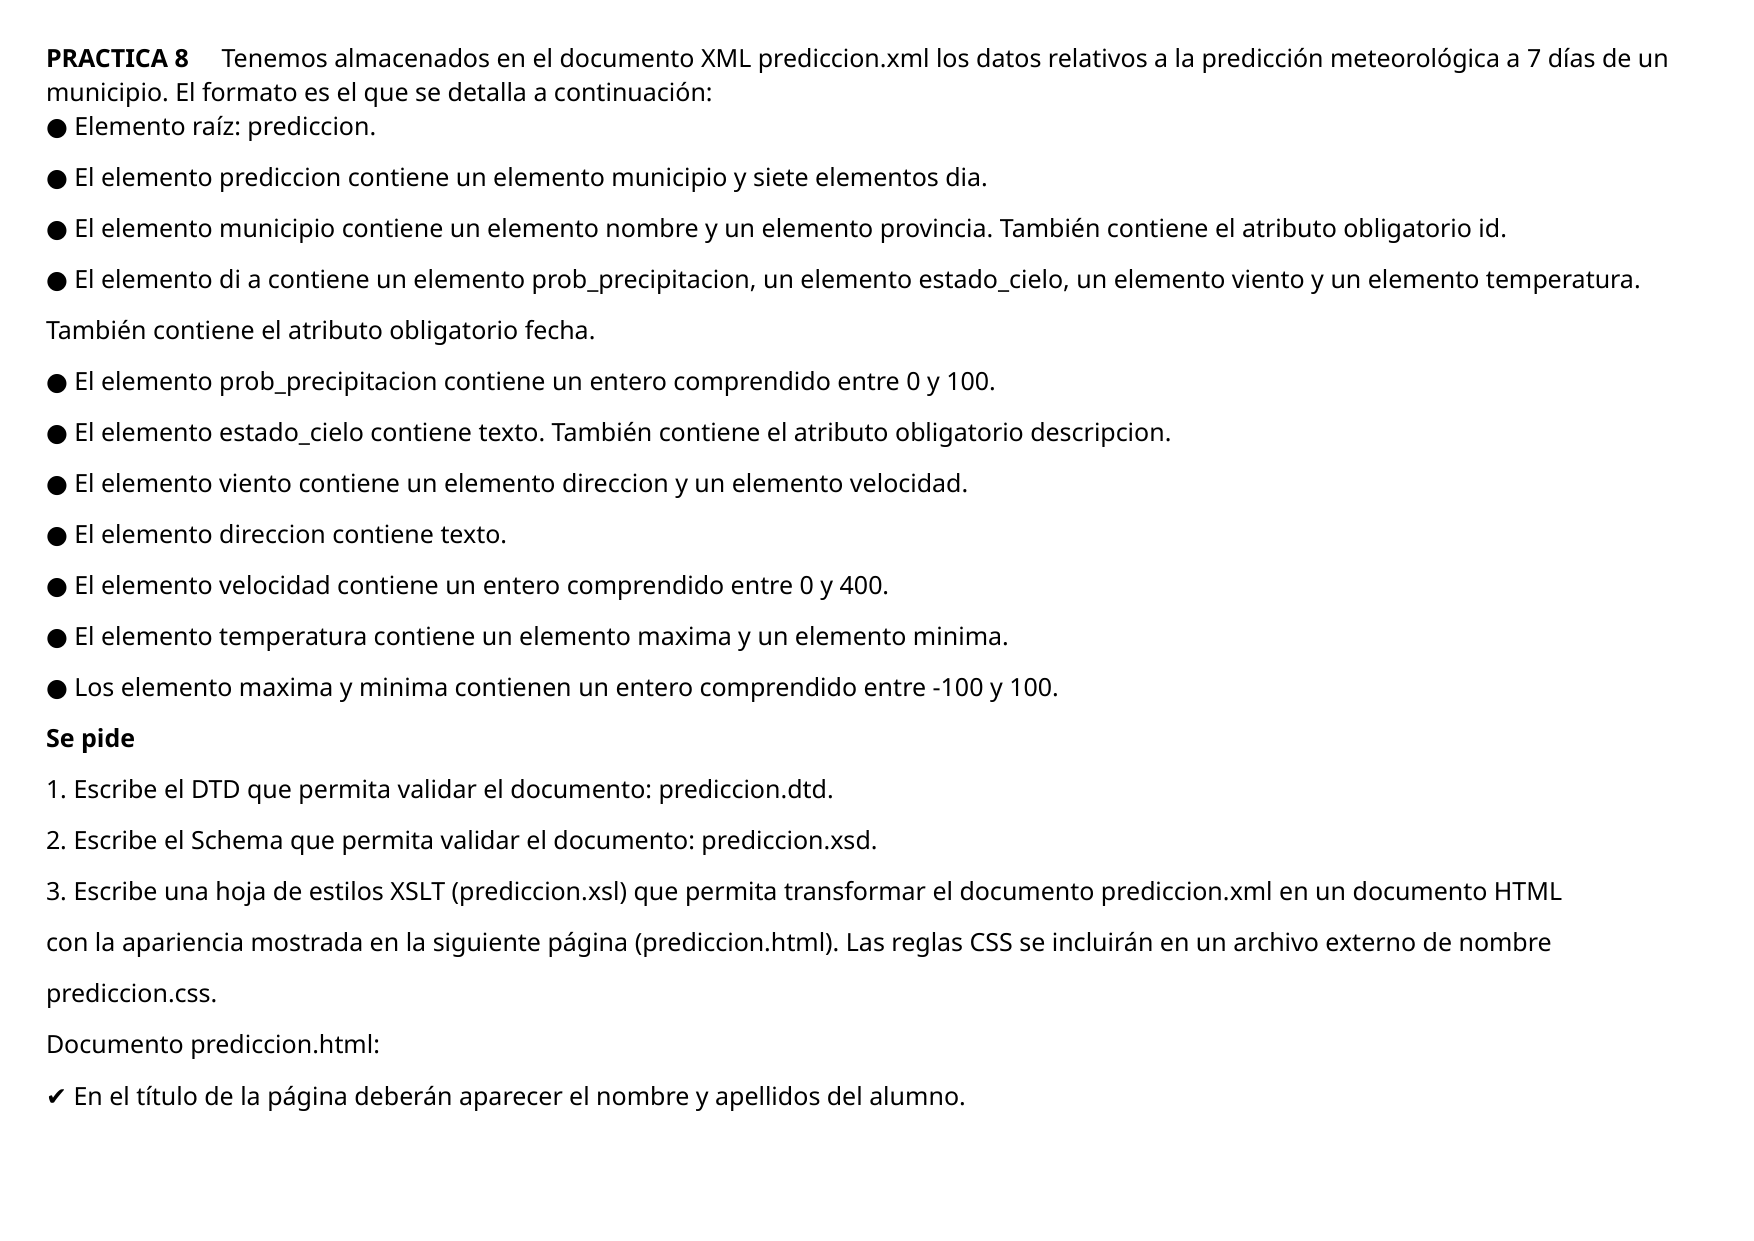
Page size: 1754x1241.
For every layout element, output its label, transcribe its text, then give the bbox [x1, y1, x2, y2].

text con la apariencia mostrada en la siguiente página (prediccion.html). Las reglas CSS se incluirán en un archivo externo de nombre [46, 925, 1706, 959]
text 2. Escribe el Schema que permita validar el documento: prediccion.xsd. [46, 823, 1706, 857]
text ● El elemento prediccion contiene un elemento municipio y siete elementos dia. [46, 159, 1706, 193]
text ● El elemento municipio contiene un elemento nombre y un elemento provincia. También contiene el atributo obligatorio id. [46, 211, 1706, 244]
text 3. Escribe una hoja de estilos XSLT (prediccion.xsl) que permita transformar el documento prediccion.xml en un documento HTML [46, 874, 1706, 908]
text ● El elemento estado_cielo contiene texto. También contiene el atributo obligatorio descripcion. [46, 415, 1706, 449]
text ● El elemento di a contiene un elemento prob_precipitacion, un elemento estado_cielo, un elemento viento y un elemento temperatura. [46, 262, 1706, 296]
text ● El elemento viento contiene un elemento direccion y un elemento velocidad. [46, 466, 1706, 500]
text Se pide [46, 721, 1706, 755]
text ● Elemento raíz: prediccion. [46, 108, 1706, 142]
text ● El elemento direccion contiene texto. [46, 517, 1706, 551]
text prediccion.css. [46, 976, 1706, 1010]
text ● El elemento velocidad contiene un entero comprendido entre 0 y 400. [46, 568, 1706, 602]
text PRACTICA 8 Tenemos almacenados en el documento XML prediccion.xml los datos relativos a la predicción meteorológica a 7 días de un municipio. El formato es el que se detalla a continuación: [46, 40, 1706, 108]
text 1. Escribe el DTD que permita validar el documento: prediccion.dtd. [46, 772, 1706, 806]
text ● El elemento prob_precipitacion contiene un entero comprendido entre 0 y 100. [46, 364, 1706, 398]
text ● El elemento temperatura contiene un elemento maxima y un elemento minima. [46, 619, 1706, 653]
text ● Los elemento maxima y minima contienen un entero comprendido entre -100 y 100. [46, 670, 1706, 704]
text Documento prediccion.html: [46, 1027, 1706, 1061]
text También contiene el atributo obligatorio fecha. [46, 313, 1706, 347]
text ✔ En el título de la página deberán aparecer el nombre y apellidos del alumno. [46, 1078, 1706, 1112]
